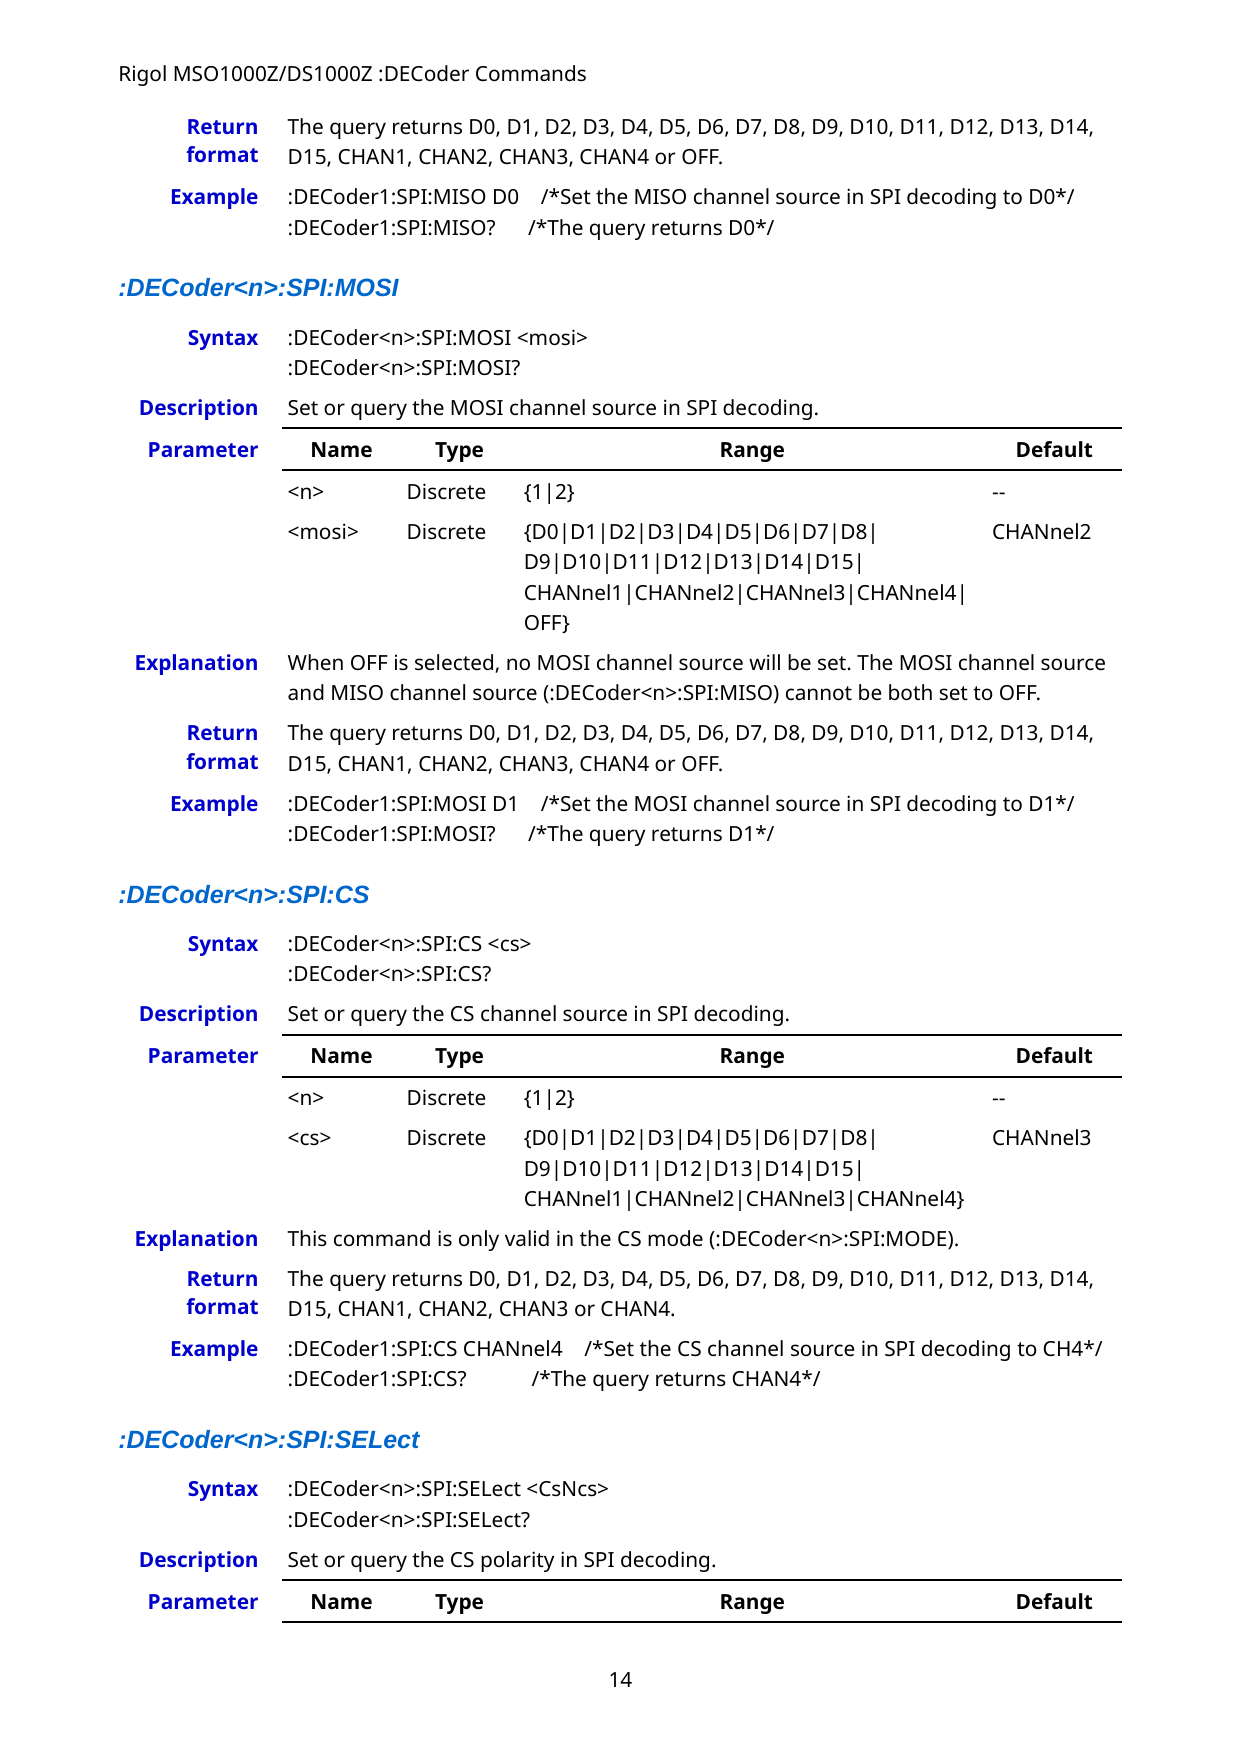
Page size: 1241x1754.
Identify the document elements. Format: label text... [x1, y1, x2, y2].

table_cell Parameter [118, 1579, 282, 1621]
table_cell [118, 1076, 282, 1117]
table_cell CHANnel2 [986, 511, 1122, 642]
table_cell Type [401, 429, 518, 469]
table_cell Default [986, 1036, 1122, 1076]
table_cell {D0|D1|D2|D3|D4|D5|D6|D7|D8| D9|D10|D11|D12|D13|D14|D15| CHANnel1|CHANnel2|CHANnel3|CHANnel4} [518, 1118, 986, 1218]
table_cell {1|2} [518, 471, 986, 511]
table_cell [118, 511, 282, 642]
table_cell Parameter [118, 427, 282, 469]
table_cell Description [118, 994, 282, 1033]
table_cell Set or query the CS polarity in SPI decoding. [282, 1539, 1122, 1579]
table_cell :DECoder1:SPI:MOSI D1 /*Set the MOSI channel source in SPI decoding to D1*/ :DECoder1:SPI:MOSI? /*The query returns D1*/ [282, 783, 1122, 853]
table_cell When OFF is selected, no MOSI channel source will be set. The MOSI channel source and MISO channel source (:DECoder<n>:SPI:MISO) cannot be both set to OFF. [282, 642, 1122, 713]
subtitle :DECoder<n>:SPI:CS [118, 880, 1122, 908]
table_cell Discrete [401, 1118, 518, 1218]
table_header :DECoder<n>:SPI:CS <cs> :DECoder<n>:SPI:CS? [282, 923, 1122, 994]
table_cell This command is only valid in the CS mode (:DECoder<n>:SPI:MODE). [282, 1218, 1122, 1258]
subtitle :DECoder<n>:SPI:SELect [118, 1425, 1122, 1454]
table_cell <n> [282, 471, 401, 511]
table_cell Explanation [118, 1218, 282, 1258]
table_cell CHANnel3 [986, 1118, 1122, 1218]
table_cell The query returns D0, D1, D2, D3, D4, D5, D6, D7, D8, D9, D10, D11, D12, D13, D14, D15, CHAN1, CHAN2, CHAN3, CHAN4 or OFF. [282, 713, 1122, 783]
table_cell Default [986, 429, 1122, 469]
table_cell Set or query the MOSI channel source in SPI decoding. [282, 387, 1122, 427]
table_cell Name [282, 1581, 401, 1621]
table_cell Example [118, 177, 282, 247]
table_header Syntax [118, 1469, 282, 1539]
table_cell Return format [118, 1258, 282, 1328]
table_cell {1|2} [518, 1078, 986, 1117]
table_cell Name [282, 429, 401, 469]
table_cell -- [986, 1078, 1122, 1117]
table_cell Set or query the CS channel source in SPI decoding. [282, 994, 1122, 1033]
subtitle :DECoder<n>:SPI:MOSI [118, 273, 1122, 302]
table_cell <cs> [282, 1118, 401, 1218]
table_cell Parameter [118, 1034, 282, 1076]
table_cell :DECoder1:SPI:CS CHANnel4 /*Set the CS channel source in SPI decoding to CH4*/ :DECoder1:SPI:CS? /*The query returns CHAN4*/ [282, 1329, 1122, 1399]
table_cell Example [118, 783, 282, 853]
table_header :DECoder<n>:SPI:MOSI <mosi> :DECoder<n>:SPI:MOSI? [282, 317, 1122, 387]
table_cell Return format [118, 106, 282, 177]
table_cell Discrete [401, 1078, 518, 1117]
table_cell <mosi> [282, 511, 401, 642]
table_cell [118, 469, 282, 511]
table_cell [118, 1118, 282, 1218]
table_cell Discrete [401, 511, 518, 642]
table_header Syntax [118, 923, 282, 994]
table_cell {D0|D1|D2|D3|D4|D5|D6|D7|D8| D9|D10|D11|D12|D13|D14|D15| CHANnel1|CHANnel2|CHANnel3|CHANnel4|OFF} [518, 511, 986, 642]
table_cell <n> [282, 1078, 401, 1117]
table_cell The query returns D0, D1, D2, D3, D4, D5, D6, D7, D8, D9, D10, D11, D12, D13, D14, D15, CHAN1, CHAN2, CHAN3, CHAN4 or OFF. [282, 106, 1122, 177]
table_cell :DECoder1:SPI:MISO D0 /*Set the MISO channel source in SPI decoding to D0*/ :DECoder1:SPI:MISO? /*The query returns D0*/ [282, 177, 1122, 247]
table_cell Type [401, 1036, 518, 1076]
table_cell Default [986, 1581, 1122, 1621]
table_header :DECoder<n>:SPI:SELect <CsNcs> :DECoder<n>:SPI:SELect? [282, 1469, 1122, 1539]
table_cell Description [118, 1539, 282, 1579]
table_header Syntax [118, 317, 282, 387]
table_cell Description [118, 387, 282, 427]
table_cell Range [518, 429, 986, 469]
table_cell The query returns D0, D1, D2, D3, D4, D5, D6, D7, D8, D9, D10, D11, D12, D13, D14, D15, CHAN1, CHAN2, CHAN3 or CHAN4. [282, 1258, 1122, 1328]
table_cell Type [401, 1581, 518, 1621]
table_cell -- [986, 471, 1122, 511]
table_cell Example [118, 1329, 282, 1399]
table_cell Name [282, 1036, 401, 1076]
table_cell Range [518, 1581, 986, 1621]
table_cell Range [518, 1036, 986, 1076]
table_cell Explanation [118, 642, 282, 713]
table_cell Return format [118, 713, 282, 783]
table_cell Discrete [401, 471, 518, 511]
